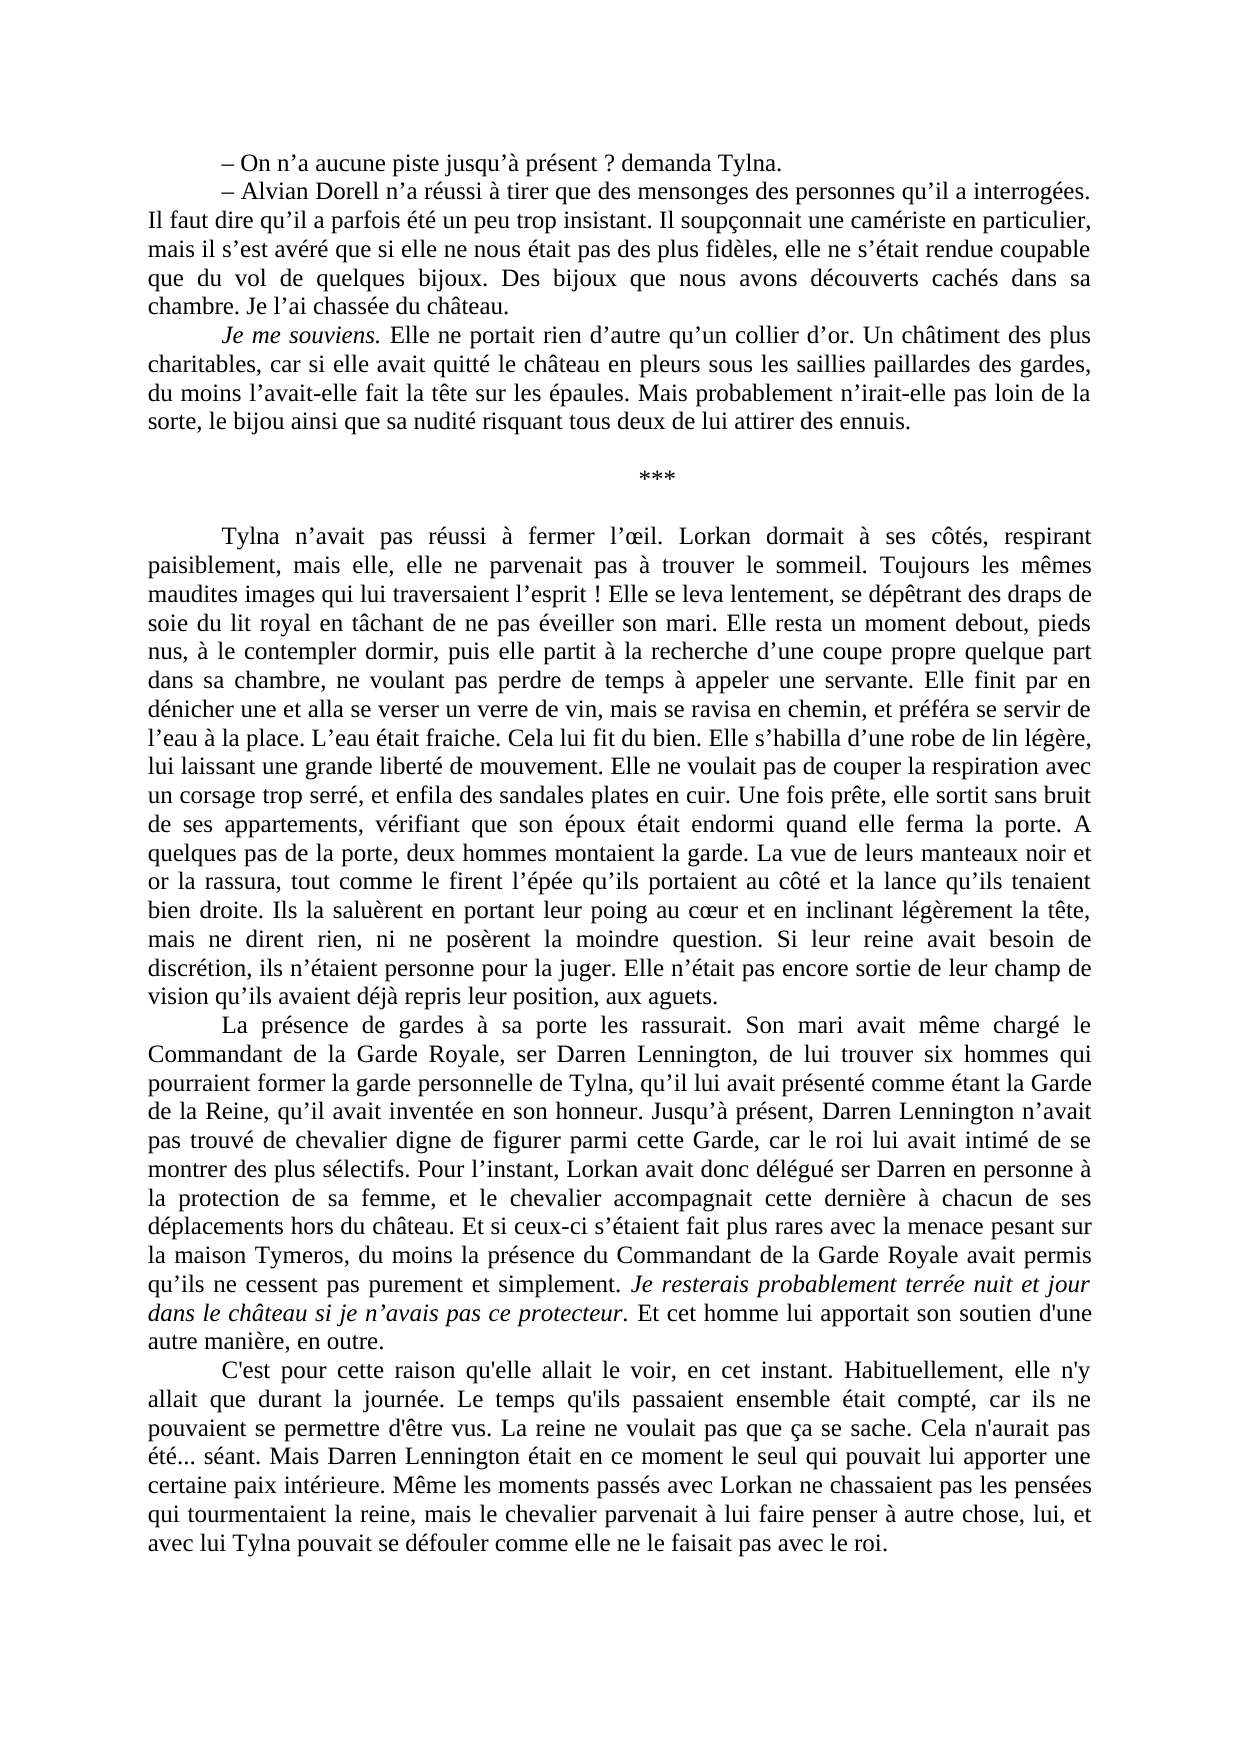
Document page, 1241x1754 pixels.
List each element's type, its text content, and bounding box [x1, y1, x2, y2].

text *** [148, 464, 1093, 493]
text – Alvian Dorell n’a réussi à tirer que des mensonges des personnes qu’il a interrogées. Il faut dire qu’il a parfois été un peu trop insistant. Il soupçonnait une camériste en particulier, mais il s’est avéré que si elle ne nous était pas des plus fidèles, elle ne s’était rendue coupable que du vol de quelques bijoux. Des bijoux que nous avons découverts cachés dans sa chambre. Je l’ai chassée du château. [148, 176, 1093, 320]
text Tylna n’avait pas réussi à fermer l’œil. Lorkan dormait à ses côtés, respirant paisiblement, mais elle, elle ne parvenait pas à trouver le sommeil. Toujours les mêmes maudites images qui lui traversaient l’esprit ! Elle se leva lentement, se dépêtrant des draps de soie du lit royal en tâchant de ne pas éveiller son mari. Elle resta un moment debout, pieds nus, à le contempler dormir, puis elle partit à la recherche d’une coupe propre quelque part dans sa chambre, ne voulant pas perdre de temps à appeler une servante. Elle finit par en dénicher une et alla se verser un verre de vin, mais se ravisa en chemin, et préféra se servir de l’eau à la place. L’eau était fraiche. Cela lui fit du bien. Elle s’habilla d’une robe de lin légère, lui laissant une grande liberté de mouvement. Elle ne voulait pas de couper la respiration avec un corsage trop serré, et enfila des sandales plates en cuir. Une fois prête, elle sortit sans bruit de ses appartements, vérifiant que son époux était endormi quand elle ferma la porte. A quelques pas de la porte, deux hommes montaient la garde. La vue de leurs manteaux noir et or la rassura, tout comme le firent l’épée qu’ils portaient au côté et la lance qu’ils tenaient bien droite. Ils la saluèrent en portant leur poing au cœur et en inclinant légèrement la tête, mais ne dirent rien, ni ne posèrent la moindre question. Si leur reine avait besoin de discrétion, ils n’étaient personne pour la juger. Elle n’était pas encore sortie de leur champ de vision qu’ils avaient déjà repris leur position, aux aguets. [148, 521, 1093, 1010]
text La présence de gardes à sa porte les rassurait. Son mari avait même chargé le Commandant de la Garde Royale, ser Darren Lennington, de lui trouver six hommes qui pourraient former la garde personnelle de Tylna, qu’il lui avait présenté comme étant la Garde de la Reine, qu’il avait inventée en son honneur. Jusqu’à présent, Darren Lennington n’avait pas trouvé de chevalier digne de figurer parmi cette Garde, car le roi lui avait intimé de se montrer des plus sélectifs. Pour l’instant, Lorkan avait donc délégué ser Darren en personne à la protection de sa femme, et le chevalier accompagnait cette dernière à chacun de ses déplacements hors du château. Et si ceux-ci s’étaient fait plus rares avec la menace pesant sur la maison Tymeros, du moins la présence du Commandant de la Garde Royale avait permis qu’ils ne cessent pas purement et simplement. Je resterais probablement terrée nuit et jour dans le château si je n’avais pas ce protecteur. Et cet homme lui apportait son soutien d'une autre manière, en outre. [148, 1010, 1093, 1355]
text Je me souviens. Elle ne portait rien d’autre qu’un collier d’or. Un châtiment des plus charitables, car si elle avait quitté le château en pleurs sous les saillies paillardes des gardes, du moins l’avait-elle fait la tête sur les épaules. Mais probablement n’irait-elle pas loin de la sorte, le bijou ainsi que sa nudité risquant tous deux de lui attirer des ennuis. [148, 320, 1093, 435]
text C'est pour cette raison qu'elle allait le voir, en cet instant. Habituellement, elle n'y allait que durant la journée. Le temps qu'ils passaient ensemble était compté, car ils ne pouvaient se permettre d'être vus. La reine ne voulait pas que ça se sache. Cela n'aurait pas été... séant. Mais Darren Lennington était en ce moment le seul qui pouvait lui apporter une certaine paix intérieure. Même les moments passés avec Lorkan ne chassaient pas les pensées qui tourmentaient la reine, mais le chevalier parvenait à lui faire penser à autre chose, lui, et avec lui Tylna pouvait se défouler comme elle ne le faisait pas avec le roi. [148, 1355, 1093, 1556]
text – On n’a aucune piste jusqu’à présent ? demanda Tylna. [148, 148, 1093, 176]
